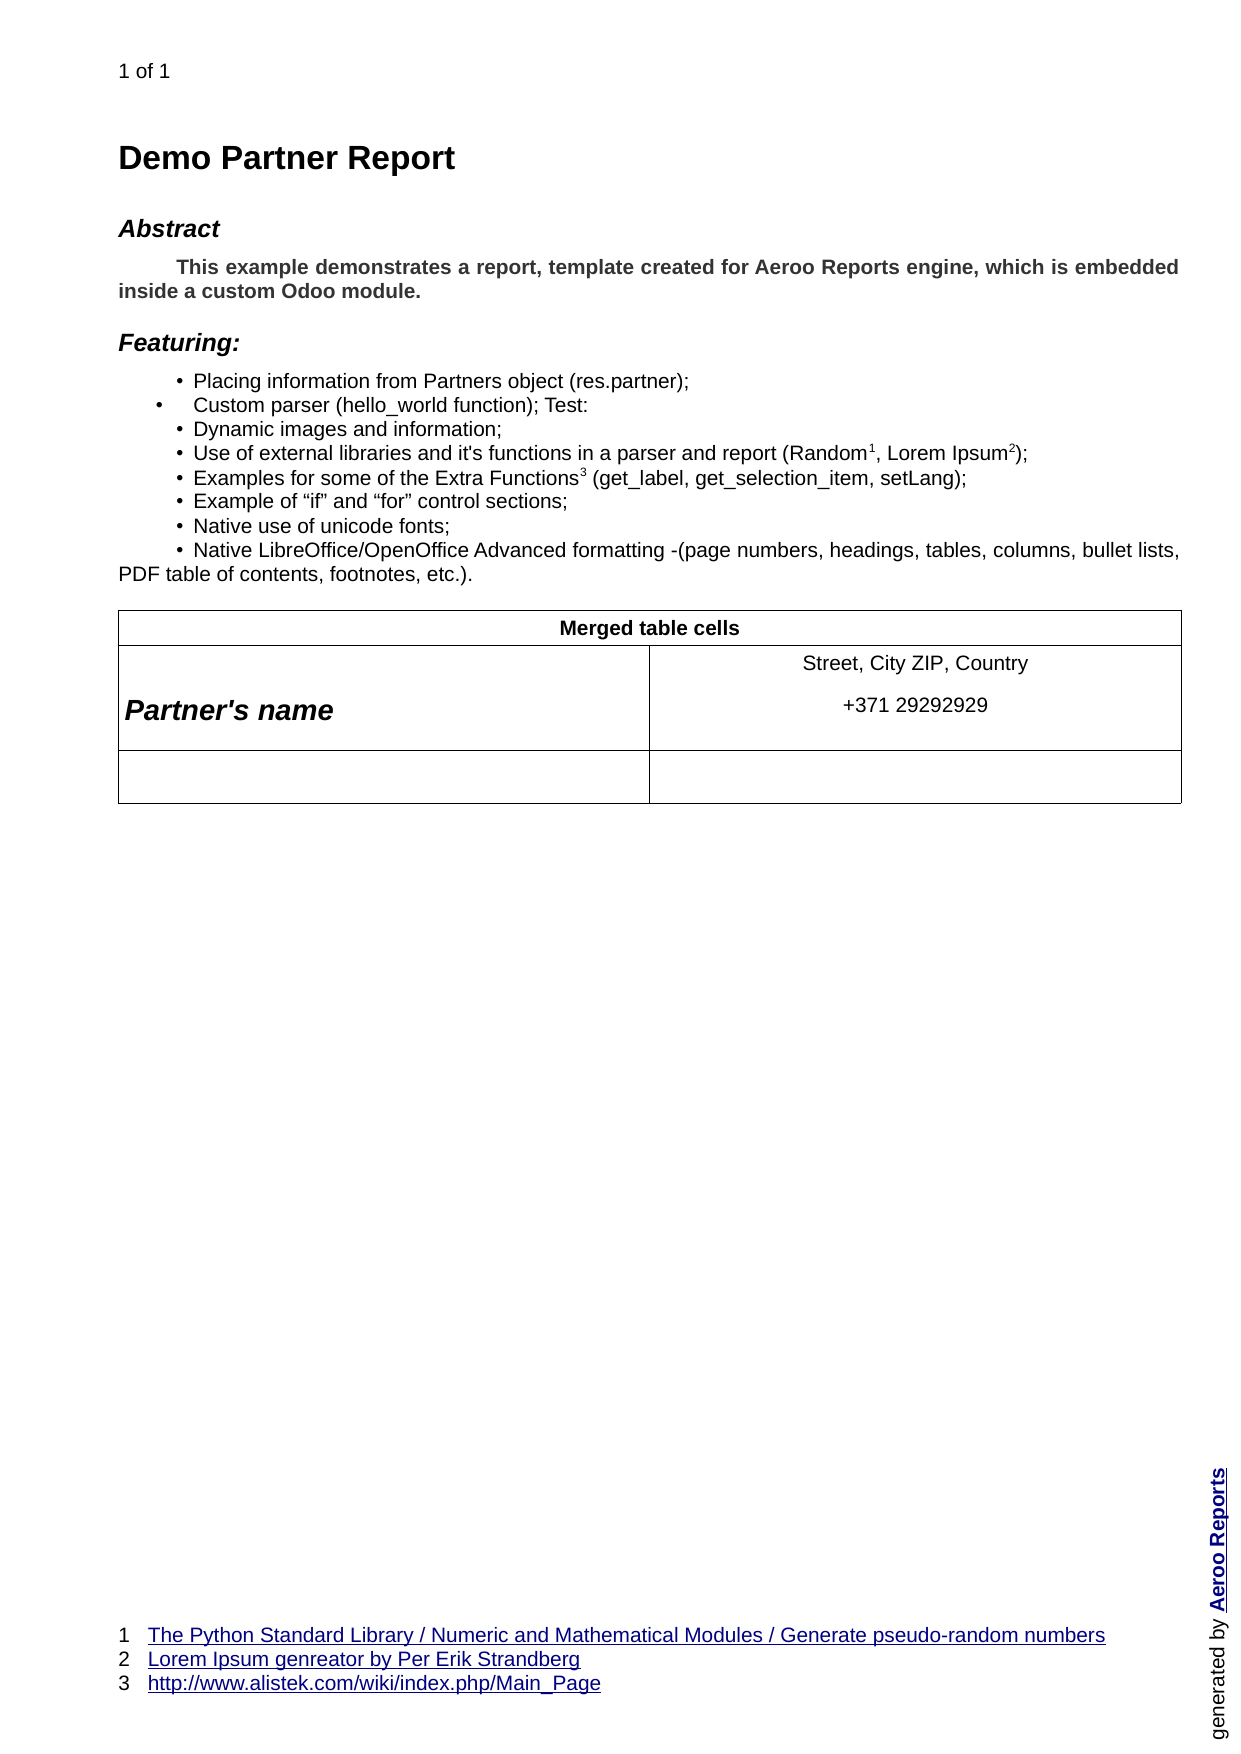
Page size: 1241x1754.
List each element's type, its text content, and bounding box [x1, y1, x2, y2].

list Examples for some of the Extra Functions (get_label, get_selection_item, setLang); [118, 465, 1181, 489]
list Example of “if” and “for” control sections; [118, 489, 1181, 513]
table_cell [650, 751, 1181, 803]
table_header Merged table cells [119, 611, 1181, 645]
list The Python Standard Library / Numeric and Mathematical Modules / Generate pseudo-random numbers [118, 1623, 1181, 1647]
table_cell <setLang(o.lang or 'en_US')> Partner's name [119, 646, 649, 749]
list Lorem Ipsum genreator by Per Erik Strandberg [118, 1647, 1181, 1671]
list Dynamic images and information; [118, 417, 1181, 441]
text This example demonstrates a report, template created for Aeroo Reports engine, which is embedded inside a custom Odoo module. [118, 255, 1181, 303]
list Placing information from Partners object (res.partner); [118, 369, 1181, 393]
text generated by Aeroo Reports [1193, 1468, 1228, 1740]
list http://www.alistek.com/wiki/index.php/Main_Page [118, 1671, 1181, 1695]
table_cell [119, 751, 649, 803]
table_cell Street, City ZIP, Country +371 29292929 [650, 646, 1181, 749]
list Native LibreOffice/OpenOffice Advanced formatting -(page numbers, headings, tables, columns, bullet lists, PDF table of contents, footnotes, etc.). [118, 537, 1181, 586]
subtitle Demo Partner Report [118, 137, 1181, 176]
list Native use of unicode fonts; [118, 513, 1181, 537]
subtitle Abstract [118, 214, 1181, 242]
list Use of external libraries and it's functions in a parser and report (Random, Lorem Ipsum); [118, 441, 1181, 465]
subtitle Featuring: [118, 328, 1181, 357]
list Custom parser (hello_world function); Test: <test_parser> [156, 393, 1181, 417]
